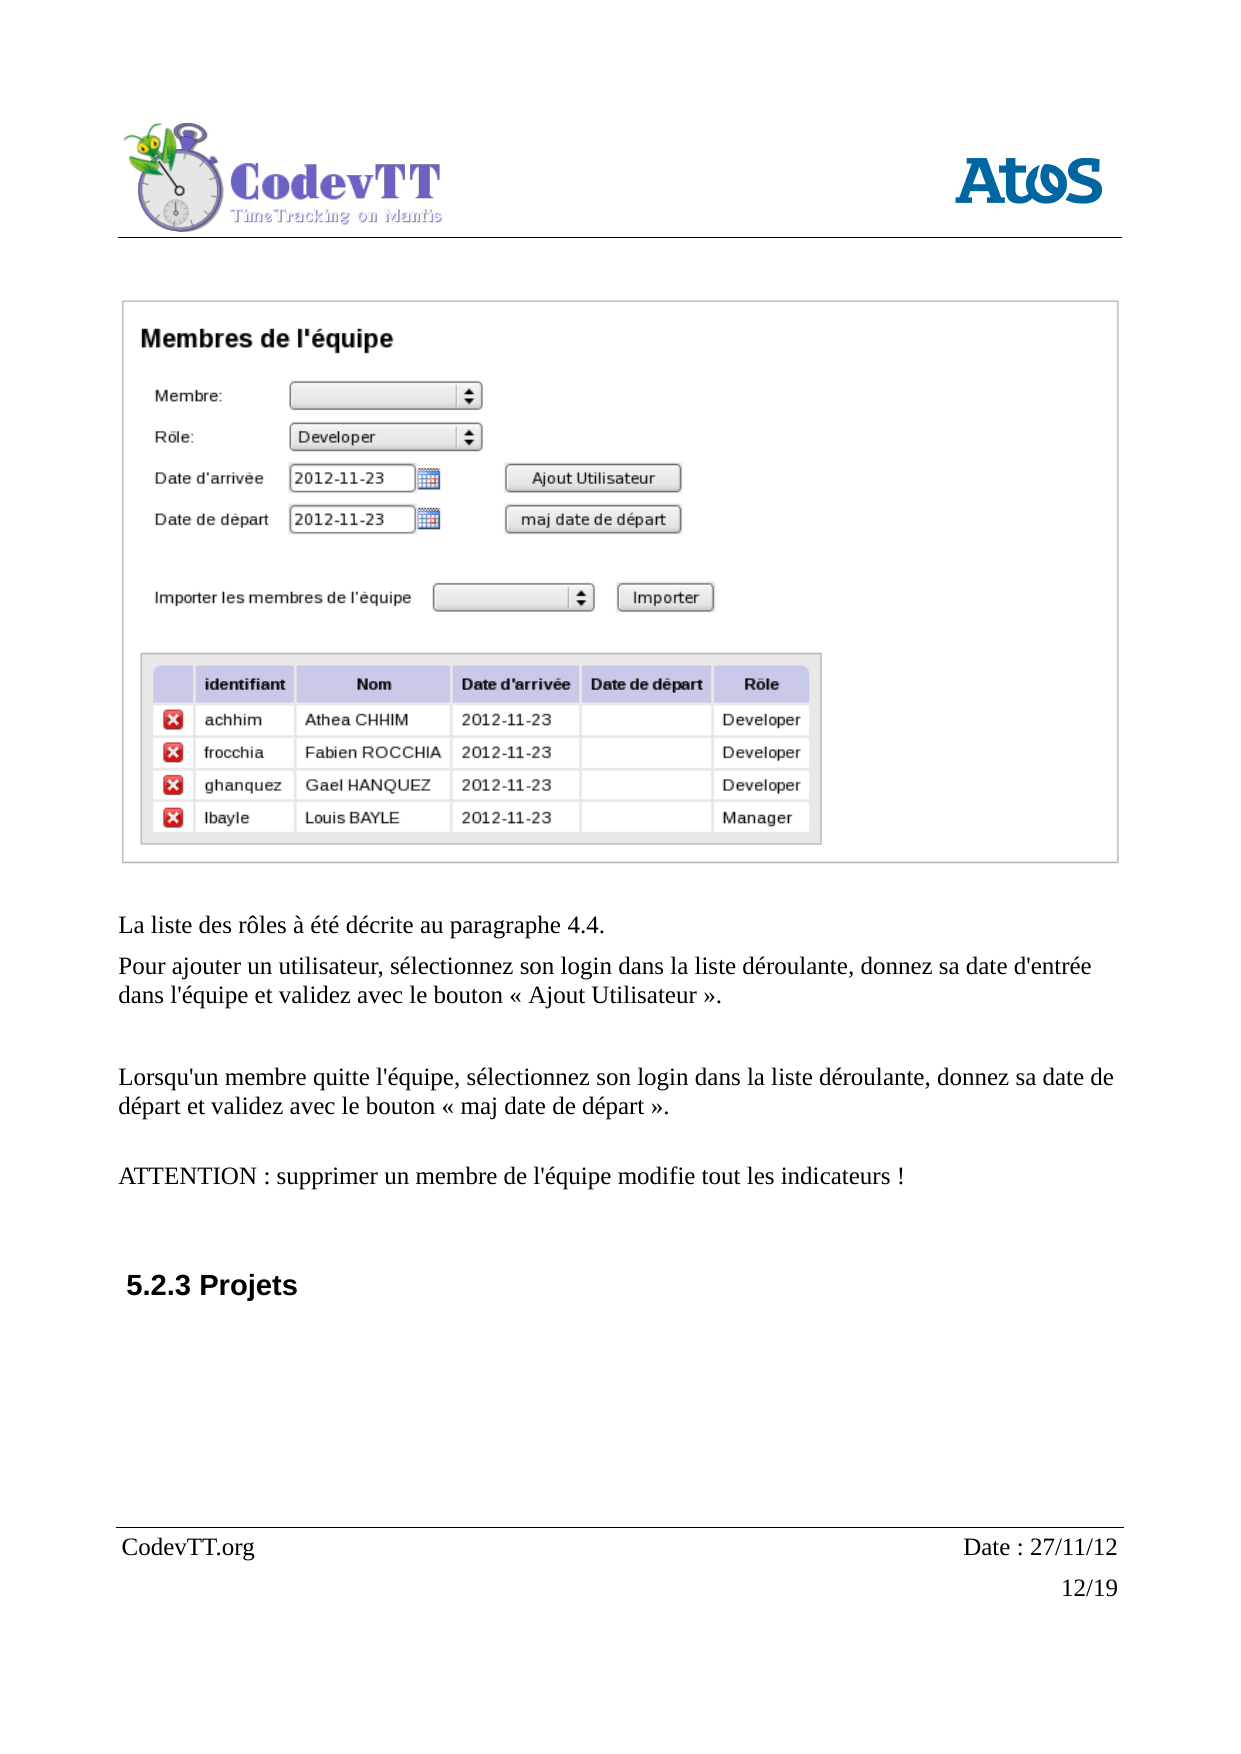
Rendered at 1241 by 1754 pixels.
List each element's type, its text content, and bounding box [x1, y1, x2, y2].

text ATTENTION : supprimer un membre de l'équipe modifie tout les indicateurs ! [118, 1132, 1122, 1190]
picture [953, 156, 1103, 205]
text La liste des rôles à été décrite au paragraphe 4.4. [118, 910, 1122, 938]
picture [118, 295, 1123, 869]
picture [123, 123, 447, 232]
text Lorsqu'un membre quitte l'équipe, sélectionnez son login dans la liste déroulante, donnez sa date de départ et validez avec le bouton « maj date de départ ». [118, 1062, 1122, 1120]
text Pour ajouter un utilisateur, sélectionnez son login dans la liste déroulante, donnez sa date d'entrée dans l'équipe et validez avec le bouton « Ajout Utilisateur ». [118, 951, 1122, 1008]
subtitle Projets [118, 1268, 1122, 1302]
